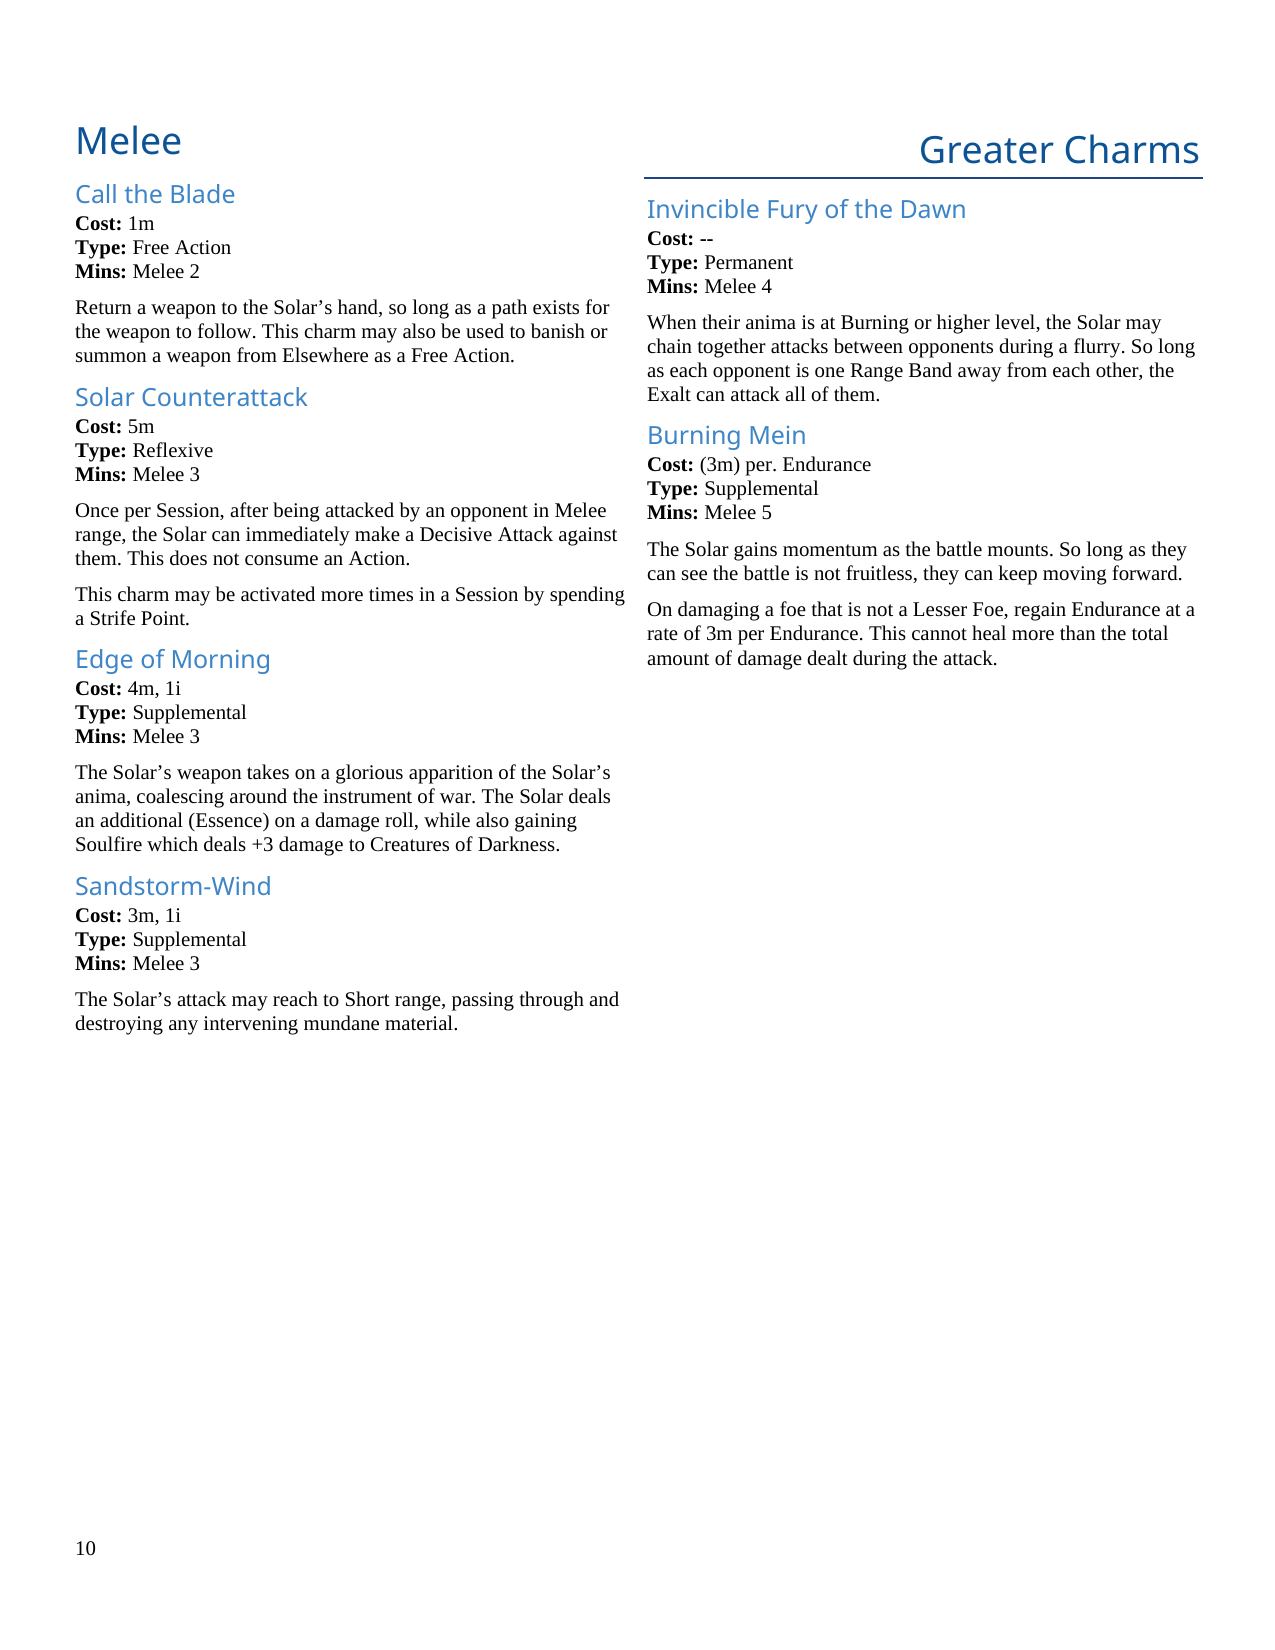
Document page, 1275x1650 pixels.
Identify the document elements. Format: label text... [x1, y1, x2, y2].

text The Solar gains momentum as the battle mounts. So long as they can see the battle is not fruitless, they can keep moving forward. [647, 537, 1200, 585]
text Cost: 4m, 1i Type: Supplemental Mins: Melee 3 [75, 676, 628, 748]
text The Solar’s weapon takes on a glorious apparition of the Solar’s anima, coalescing around the instrument of war. The Solar deals an additional (Essence) on a damage roll, while also gaining Soulfire which deals +3 damage to Creatures of Darkness. [75, 760, 628, 856]
text Cost: 5m Type: Reflexive Mins: Melee 3 [75, 413, 628, 486]
subtitle Burning Mein [647, 418, 1200, 452]
text This charm may be activated more times in a Session by spending a Strife Point. [75, 582, 628, 630]
subtitle When their anima is at Burning or higher level, the Solar may chain together attacks between opponents during a flurry. So long as each opponent is one Range Band away from each other, the Exalt can attack all of them. [647, 310, 1200, 406]
text Cost: 1m Type: Free Action Mins: Melee 2 [75, 211, 628, 283]
text On damaging a foe that is not a Lesser Foe, regain Endurance at a rate of 3m per Endurance. This cannot heal more than the total amount of damage dealt during the attack. [647, 597, 1200, 669]
text Return a weapon to the Solar’s hand, so long as a path exists for the weapon to follow. This charm may also be used to banish or summon a weapon from Elsewhere as a Free Action. [75, 295, 628, 367]
subtitle Invincible Fury of the Dawn [647, 191, 1200, 226]
subtitle Melee [75, 114, 628, 165]
subtitle Solar Counterattack [75, 379, 628, 413]
text Cost: (3m) per. Endurance Type: Supplemental Mins: Melee 5 [647, 452, 1200, 524]
text The Solar’s attack may reach to Short range, passing through and destroying any intervening mundane material. [75, 987, 628, 1035]
text Cost: -- Type: Permanent Mins: Melee 4 [647, 226, 1200, 298]
subtitle Edge of Morning [75, 642, 628, 676]
subtitle Call the Blade [75, 177, 628, 211]
text Once per Session, after being attacked by an opponent in Melee range, the Solar can immediately make a Decisive Attack against them. This does not consume an Action. [75, 498, 628, 570]
subtitle Sandstorm-Wind [75, 868, 628, 902]
subtitle Greater Charms [644, 120, 1203, 177]
text Cost: 3m, 1i Type: Supplemental Mins: Melee 3 [75, 902, 628, 975]
